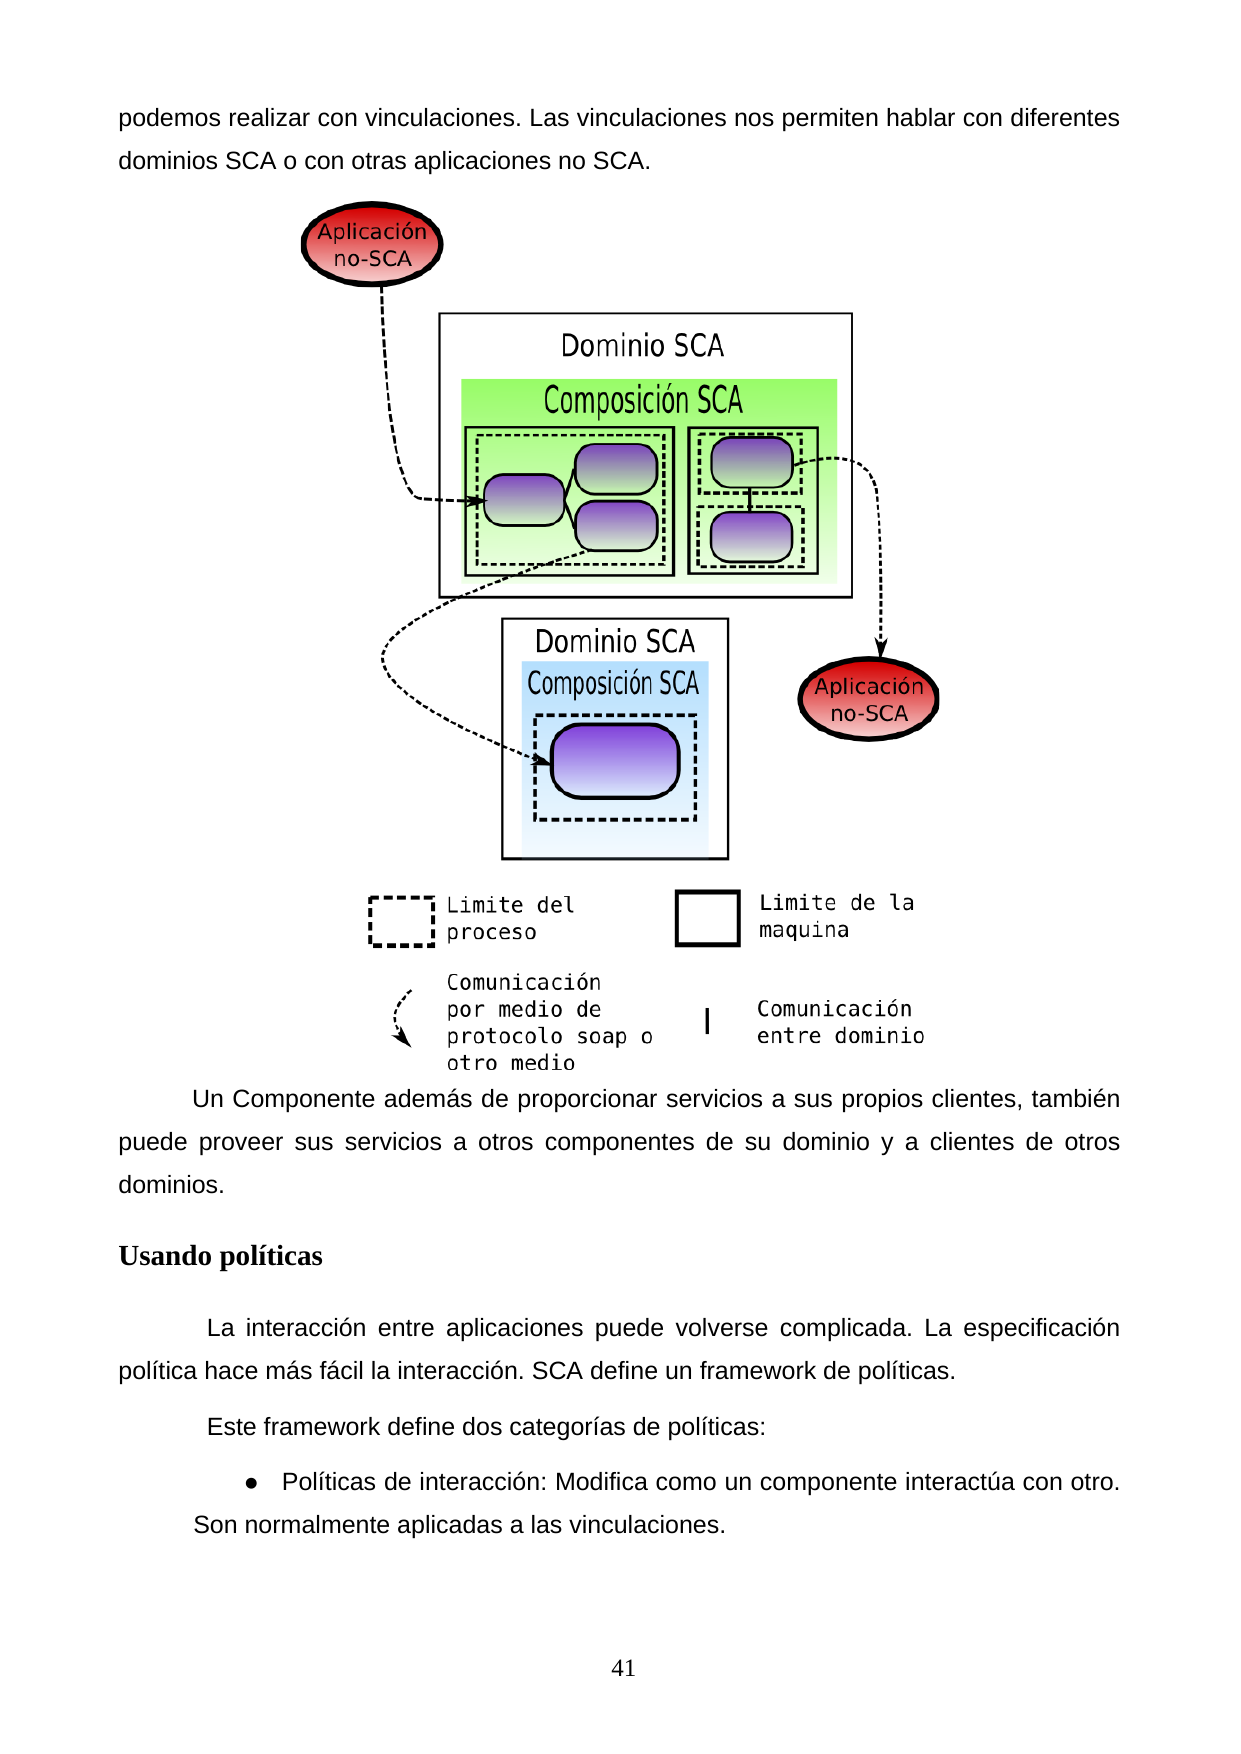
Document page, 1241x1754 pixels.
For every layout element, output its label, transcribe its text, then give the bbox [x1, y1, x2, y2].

picture [300, 201, 940, 1070]
text Este framework define dos categorías de políticas: [118, 1411, 1122, 1440]
text La interacción entre aplicaciones puede volverse complicada. La especificación política hace más fácil la interacción. SCA define un framework de políticas. [118, 1313, 1122, 1384]
text podemos realizar con vinculaciones. Las vinculaciones nos permiten hablar con diferentes dominios SCA o con otras aplicaciones no SCA. [118, 103, 1122, 174]
list Políticas de interacción: Modifica como un componente interactúa con otro. Son normalmente aplicadas a las vinculaciones. [156, 1467, 1122, 1539]
subtitle Usando políticas [118, 1238, 1122, 1271]
text Un Componente además de proporcionar servicios a sus propios clientes, también puede proveer sus servicios a otros componentes de su dominio y a clientes de otros dominios. [118, 201, 1122, 1198]
